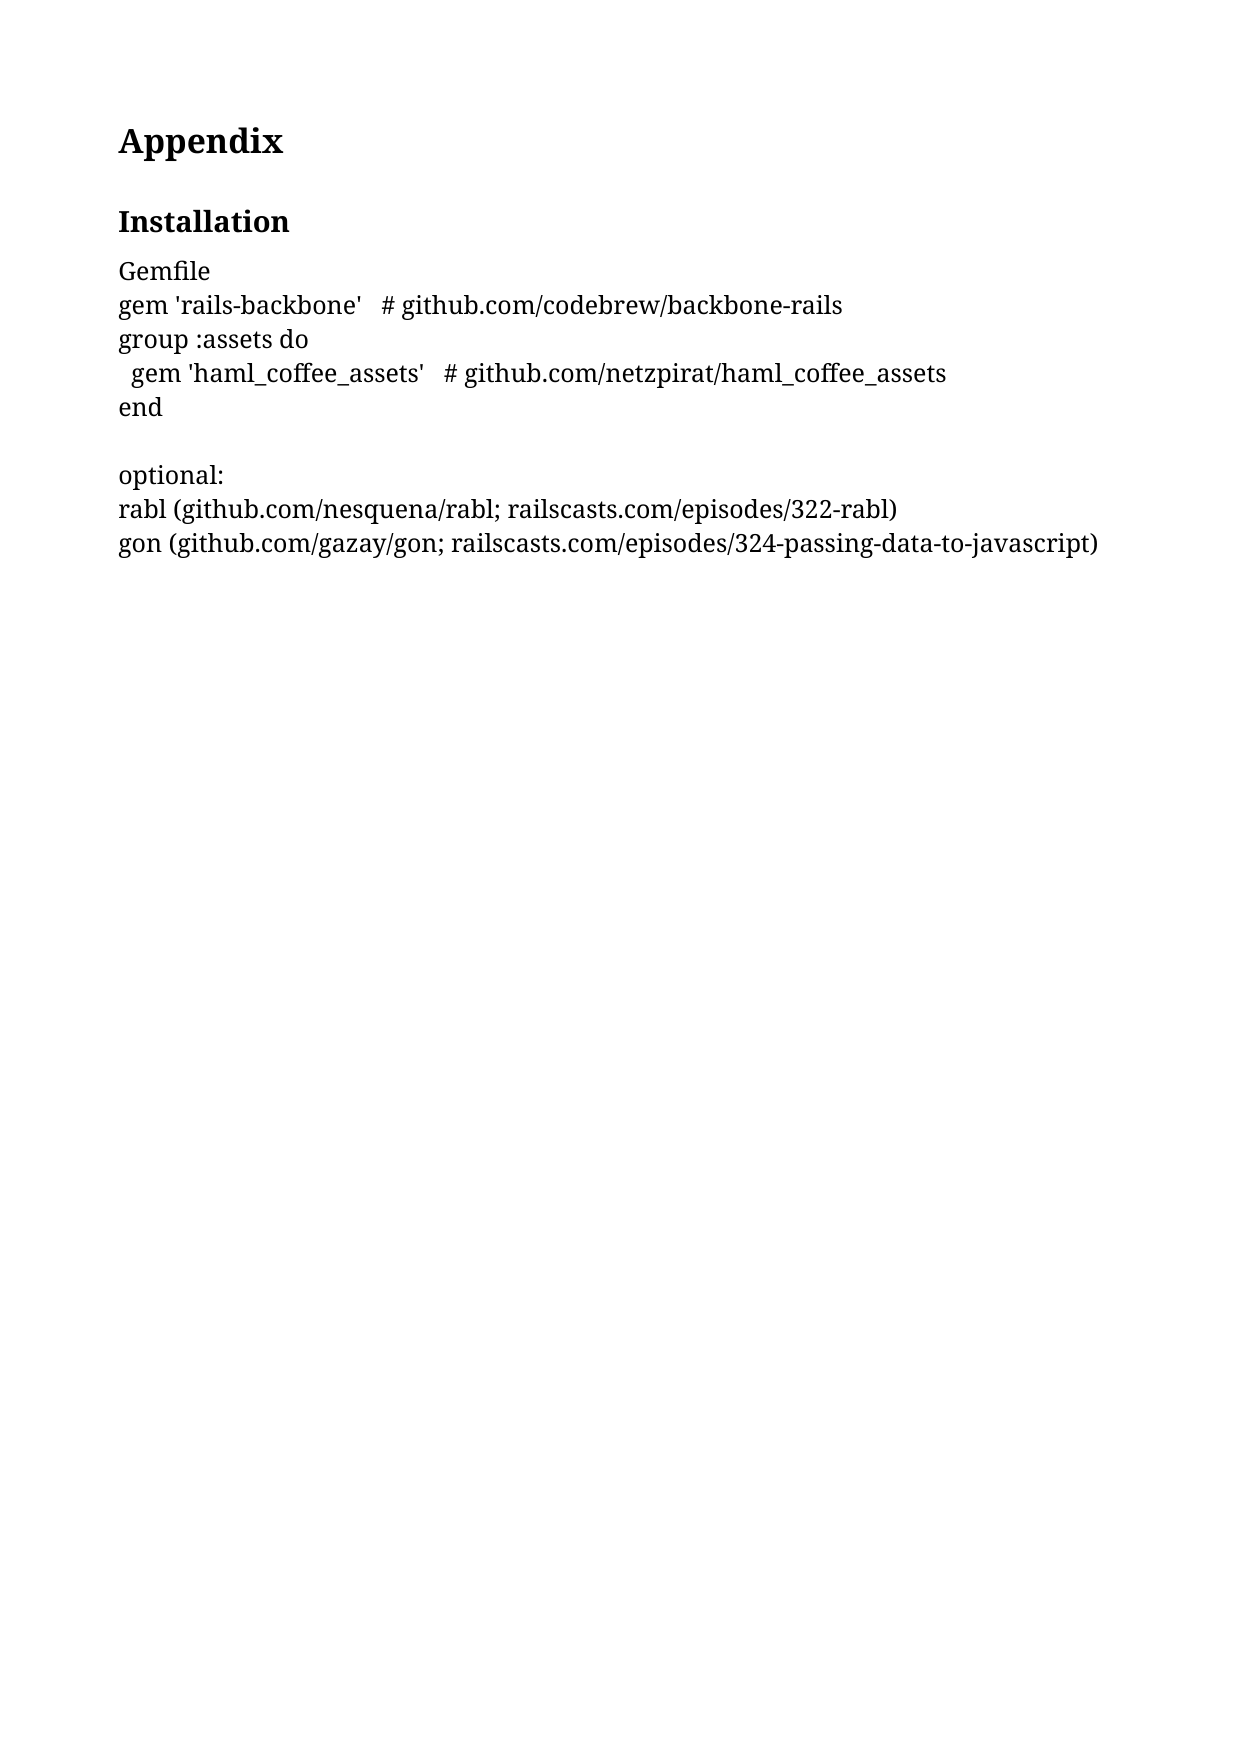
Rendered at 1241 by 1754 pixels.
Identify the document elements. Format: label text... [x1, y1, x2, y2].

text end [118, 390, 1122, 424]
text Gemfile [118, 253, 1122, 288]
text optional: [118, 458, 1122, 492]
text gon (github.com/gazay/gon; railscasts.com/episodes/324-passing-data-to-javascript) [118, 526, 1122, 560]
subtitle Appendix [118, 118, 1122, 164]
subtitle Installation [118, 201, 1122, 241]
text rabl (github.com/nesquena/rabl; railscasts.com/episodes/322-rabl) [118, 492, 1122, 526]
text group :assets do [118, 322, 1122, 356]
text gem 'haml_coffee_assets' # github.com/netzpirat/haml_coffee_assets [118, 356, 1122, 390]
text gem 'rails-backbone' # github.com/codebrew/backbone-rails [118, 288, 1122, 322]
